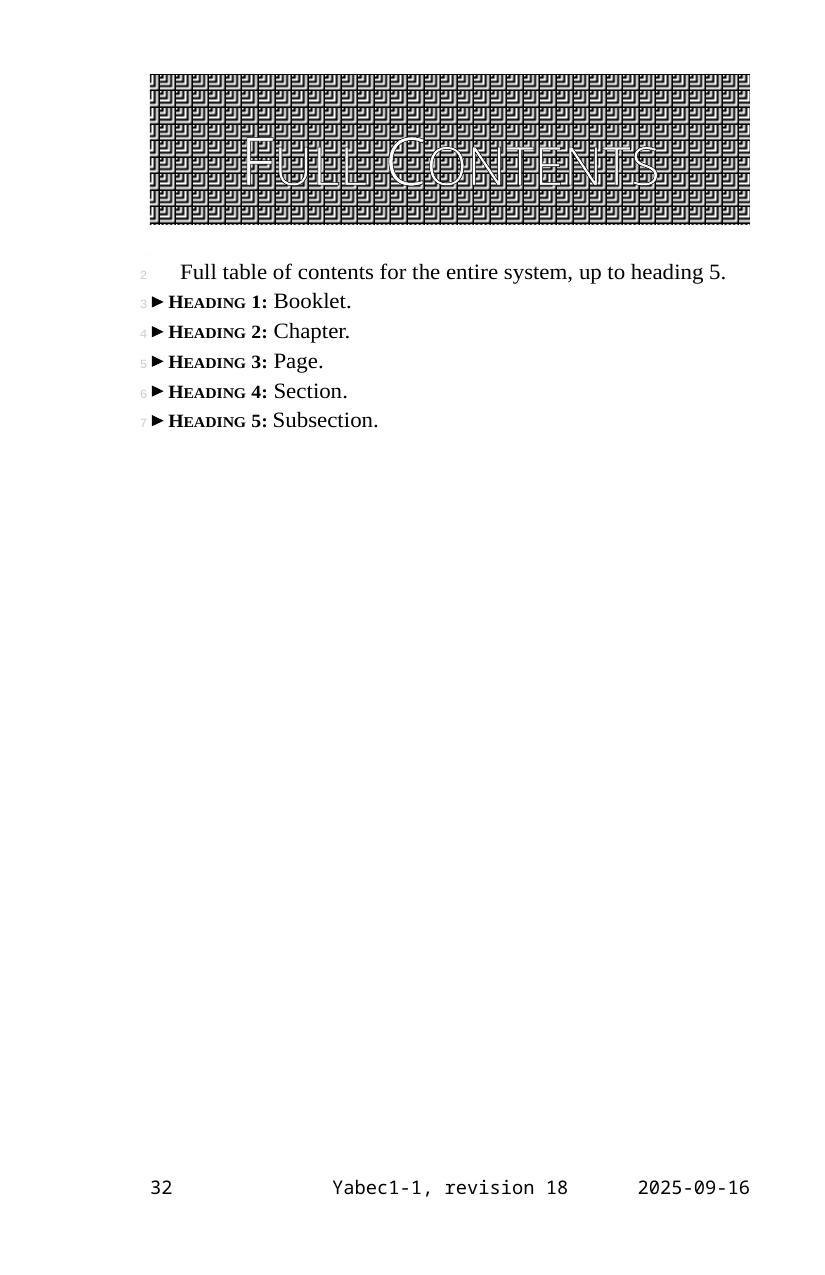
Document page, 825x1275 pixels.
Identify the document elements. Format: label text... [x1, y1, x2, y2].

text Full table of contents for the entire system, up to heading 5. [150, 260, 750, 284]
list Heading 2: Chapter. [150, 320, 750, 343]
list Heading 3: Page. [150, 349, 750, 373]
list Heading 4: Section. [150, 379, 750, 403]
list Heading 5: Subsection. [150, 409, 750, 432]
list Heading 1: Booklet. [150, 290, 750, 314]
picture [149, 74, 750, 225]
